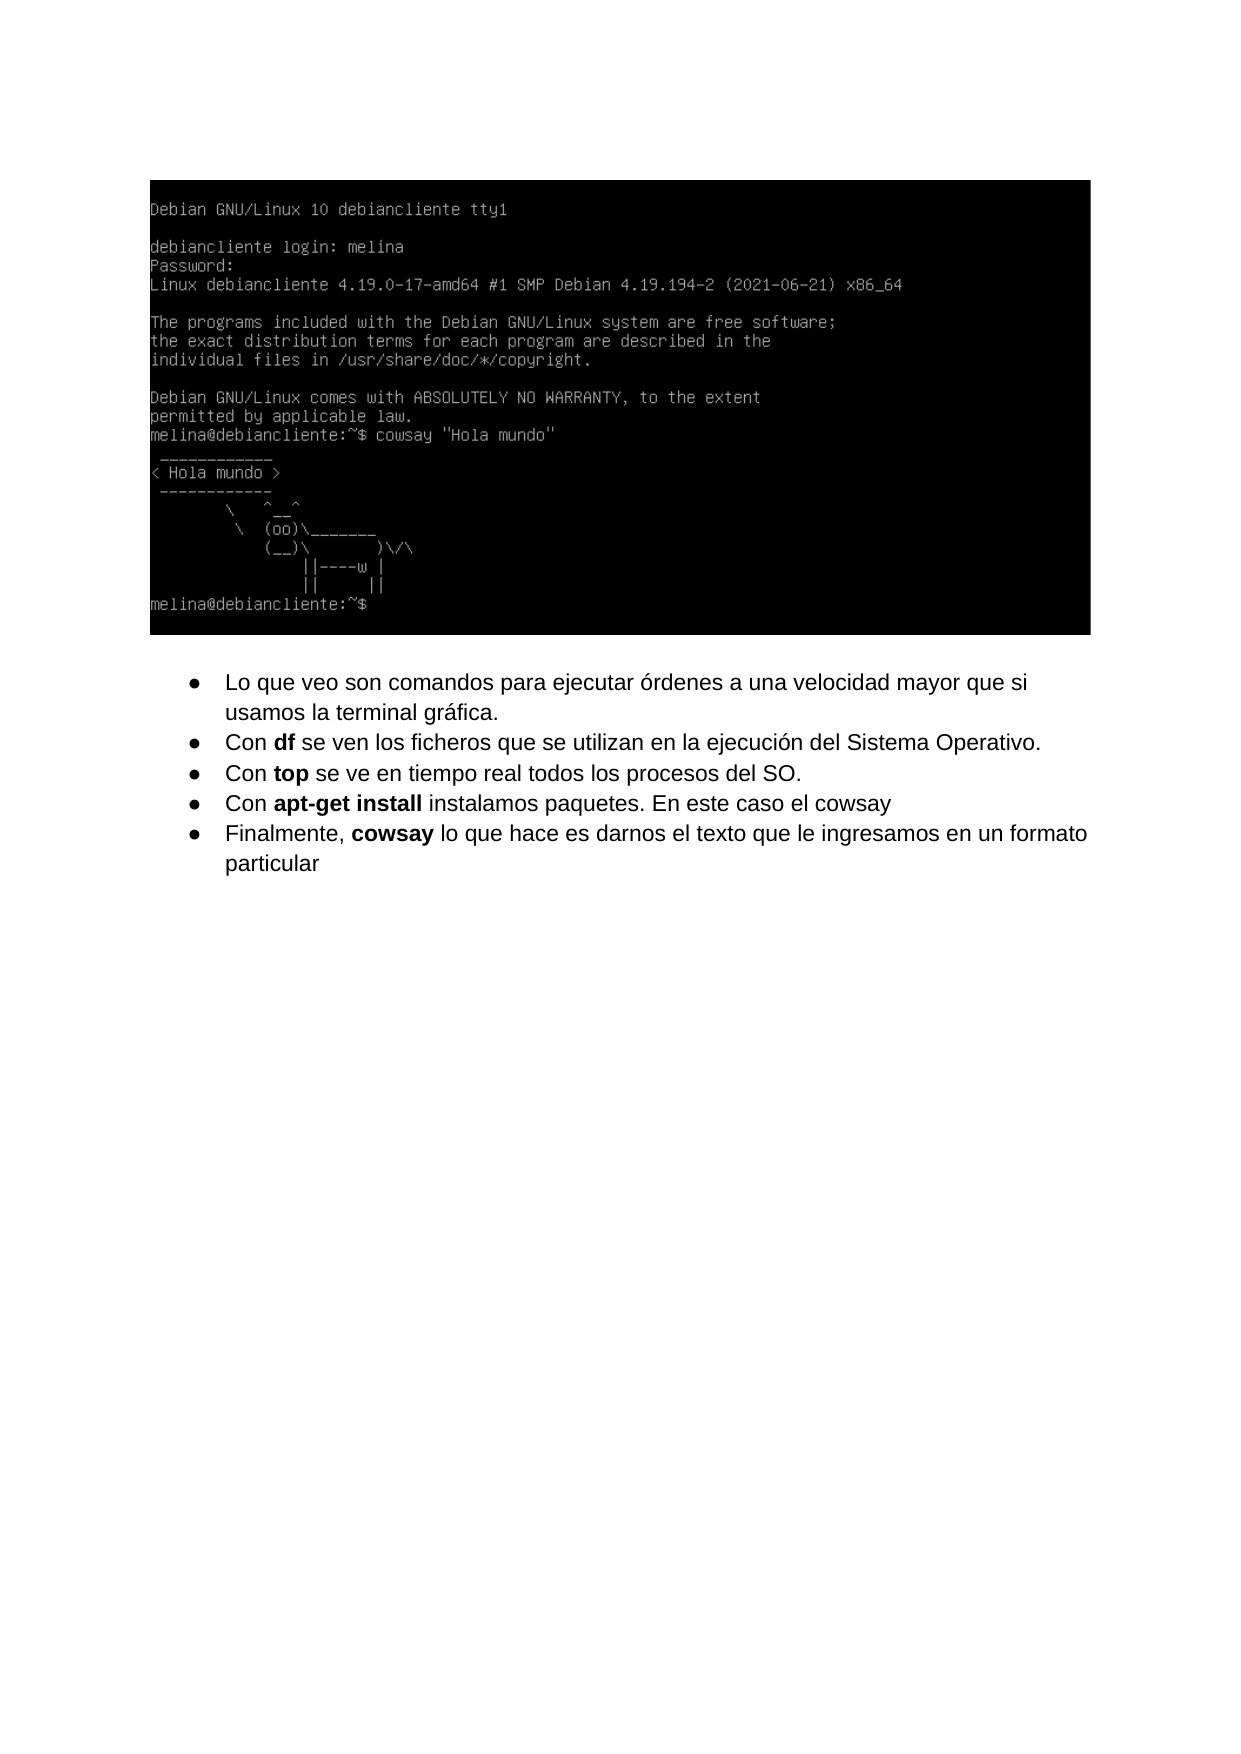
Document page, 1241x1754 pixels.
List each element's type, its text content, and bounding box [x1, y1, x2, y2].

list Con top se ve en tiempo real todos los procesos del SO. [187, 759, 1090, 786]
list Con df se ven los ficheros que se utilizan en la ejecución del Sistema Operativo. [187, 729, 1090, 756]
picture [150, 180, 1091, 635]
list Con apt-get install instalamos paquetes. En este caso el cowsay [187, 790, 1090, 816]
list Lo que veo son comandos para ejecutar órdenes a una velocidad mayor que si usamos la terminal gráfica. [187, 669, 1090, 726]
list Finalmente, cowsay lo que hace es darnos el texto que le ingresamos en un formato particular [187, 820, 1090, 877]
